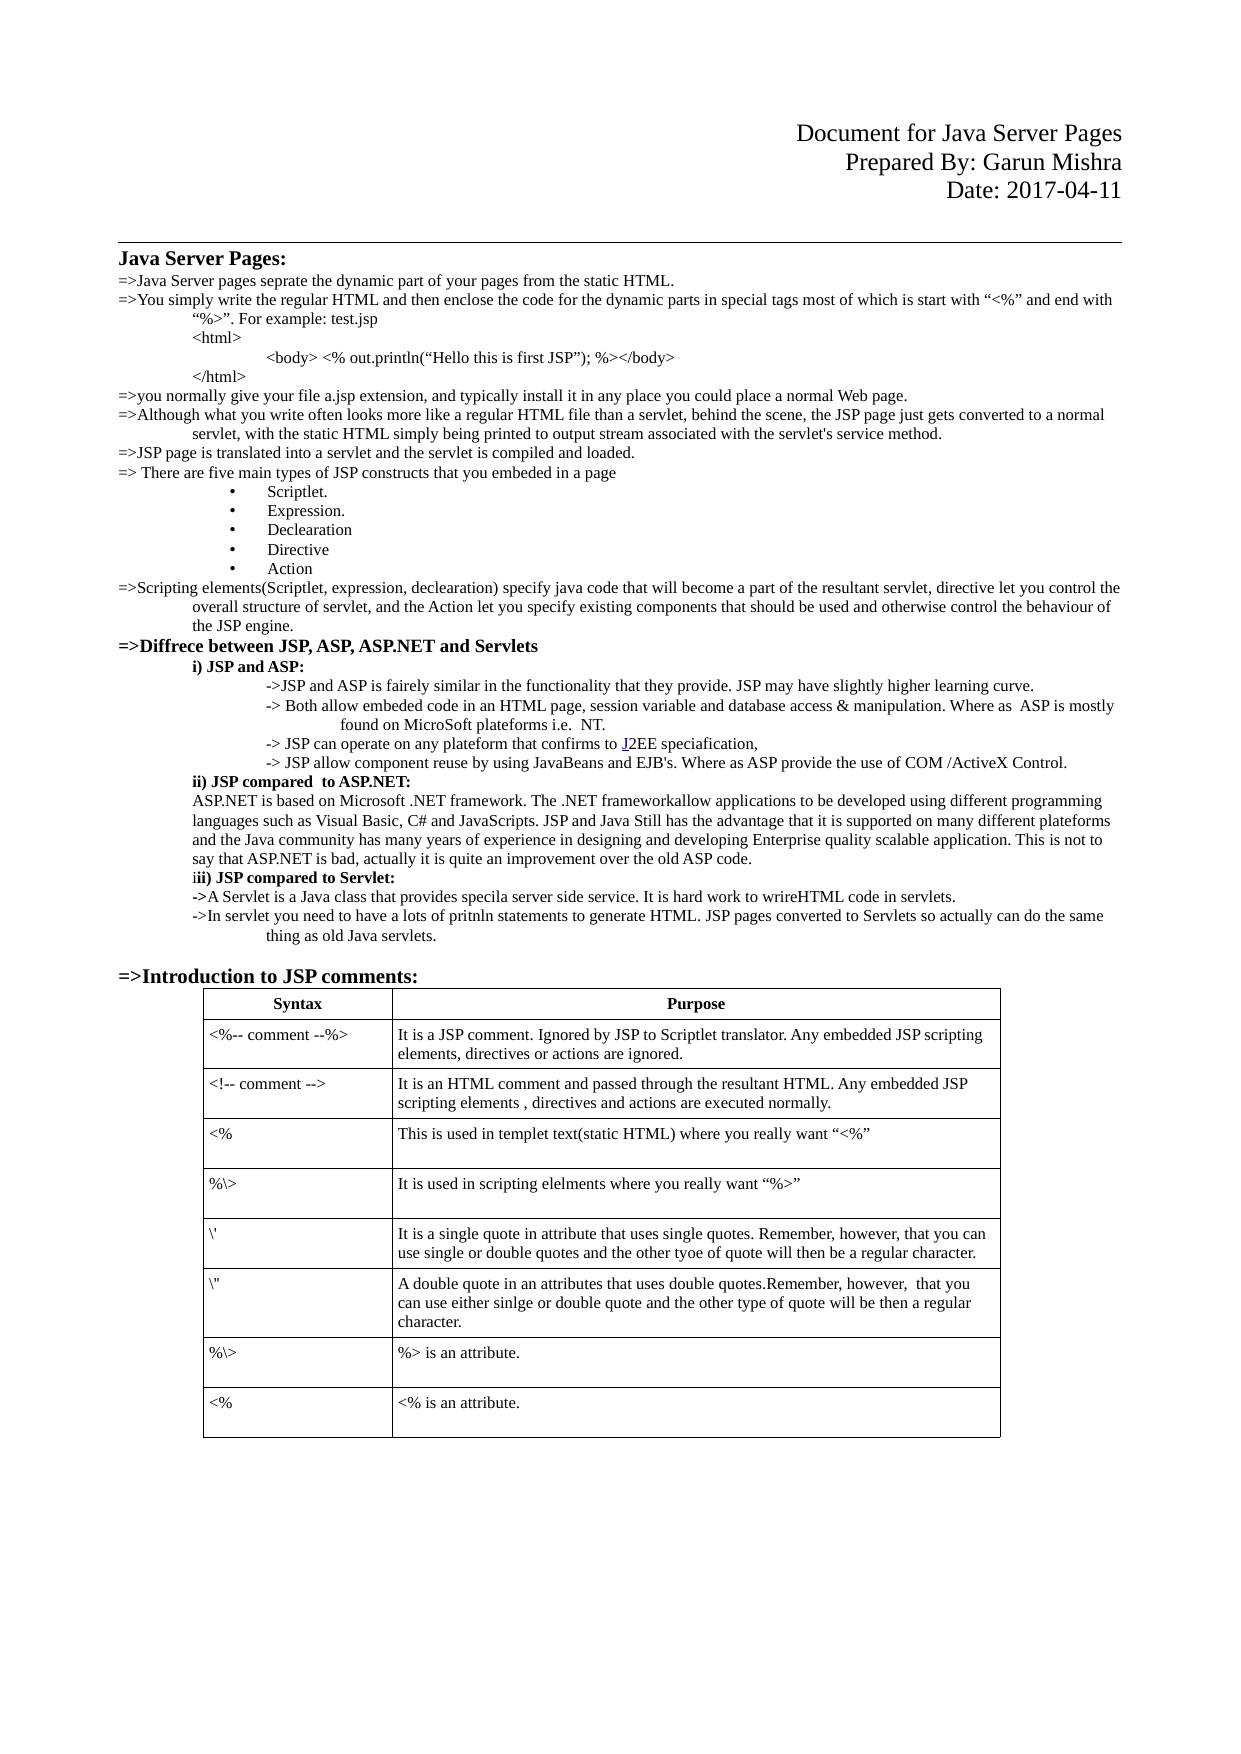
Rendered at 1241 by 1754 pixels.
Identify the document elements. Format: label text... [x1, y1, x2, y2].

text =>JSP page is translated into a servlet and the servlet is compiled and loaded. [118, 443, 1122, 462]
table_header Purpose [393, 989, 1000, 1018]
text Date: 2017-04-11 [118, 176, 1122, 204]
table_cell It is a single quote in attribute that uses single quotes. Remember, however, that you can use single or double quotes and the other tyoe of quote will then be a regular character. [393, 1219, 1000, 1268]
table_cell It is used in scripting elelments where you really want “%>” [393, 1169, 1000, 1218]
table_cell <%-- comment --%> [204, 1020, 392, 1068]
table_cell \' [204, 1219, 392, 1268]
list Action [229, 559, 1122, 578]
text i) JSP and ASP: [118, 657, 1122, 676]
table_cell <% is an attribute. [393, 1388, 1000, 1437]
text ->A Servlet is a Java class that provides specila server side service. It is hard work to wrireHTML code in servlets. [118, 887, 1122, 906]
text Document for Java Server Pages [118, 118, 1122, 147]
text =>Introduction to JSP comments: [118, 964, 1122, 988]
text <html> [118, 328, 1122, 347]
list Directive [229, 539, 1122, 559]
text =>you normally give your file a.jsp extension, and typically install it in any place you could place a normal Web page. [118, 386, 1122, 405]
text ASP.NET is based on Microsoft .NET framework. The .NET frameworkallow applications to be developed using different programming languages such as Visual Basic, C# and JavaScripts. JSP and Java Still has the advantage that it is supported on many different plateforms and the Java community has many years of experience in designing and developing Enterprise quality scalable application. This is not to say that ASP.NET is bad, actually it is quite an improvement over the old ASP code. [118, 791, 1122, 868]
table_cell It is a JSP comment. Ignored by JSP to Scriptlet translator. Any embedded JSP scripting elements, directives or actions are ignored. [393, 1020, 1000, 1068]
table_header Syntax [204, 989, 392, 1018]
text =>Diffrece between JSP, ASP, ASP.NET and Servlets [118, 635, 1122, 657]
text ->In servlet you need to have a lots of pritnln statements to generate HTML. JSP pages converted to Servlets so actually can do the same thing as old Java servlets. [118, 906, 1122, 944]
list Scriptlet. [229, 482, 1122, 501]
text Prepared By: Garun Mishra [118, 147, 1122, 176]
text =>You simply write the regular HTML and then enclose the code for the dynamic parts in special tags most of which is start with “<%” and end with “%>”. For example: test.jsp [118, 290, 1122, 328]
list Declearation [229, 520, 1122, 539]
table_cell <% [204, 1119, 392, 1168]
text iii) JSP compared to Servlet: [118, 868, 1122, 887]
table_cell A double quote in an attributes that uses double quotes.Remember, however, that you can use either sinlge or double quote and the other type of quote will be then a regular character. [393, 1269, 1000, 1337]
text ->JSP and ASP is fairely similar in the functionality that they provide. JSP may have slightly higher learning curve. [118, 676, 1122, 695]
text <body> <% out.println(“Hello this is first JSP”); %></body> [118, 347, 1122, 367]
text =>Although what you write often looks more like a regular HTML file than a servlet, behind the scene, the JSP page just gets converted to a normal servlet, with the static HTML simply being printed to output stream associated with the servlet's service method. [118, 405, 1122, 443]
table_cell \'' [204, 1269, 392, 1337]
table_cell This is used in templet text(static HTML) where you really want “<%” [393, 1119, 1000, 1168]
table_cell %\> [204, 1338, 392, 1387]
text =>Java Server pages seprate the dynamic part of your pages from the static HTML. [118, 271, 1122, 290]
text ii) JSP compared to ASP.NET: [118, 772, 1122, 791]
text =>Scripting elements(Scriptlet, expression, declearation) specify java code that will become a part of the resultant servlet, directive let you control the overall structure of servlet, and the Action let you specify existing components that should be used and otherwise control the behaviour of the JSP engine. [118, 578, 1122, 635]
text => There are five main types of JSP constructs that you embeded in a page [118, 462, 1122, 482]
text -> Both allow embeded code in an HTML page, session variable and database access & manipulation. Where as ASP is mostly found on MicroSoft plateforms i.e. NT. [118, 695, 1122, 734]
text </html> [118, 367, 1122, 386]
table_cell <!-- comment --> [204, 1069, 392, 1118]
text Java Server Pages: [118, 243, 1122, 271]
table_cell %> is an attribute. [393, 1338, 1000, 1387]
table_cell %\> [204, 1169, 392, 1218]
list Expression. [229, 501, 1122, 520]
table_cell <% [204, 1388, 392, 1437]
text -> JSP allow component reuse by using JavaBeans and EJB's. Where as ASP provide the use of COM /ActiveX Control. [118, 753, 1122, 772]
table_cell It is an HTML comment and passed through the resultant HTML. Any embedded JSP scripting elements , directives and actions are executed normally. [393, 1069, 1000, 1118]
text -> JSP can operate on any plateform that confirms to J2EE speciafication, [118, 734, 1122, 753]
